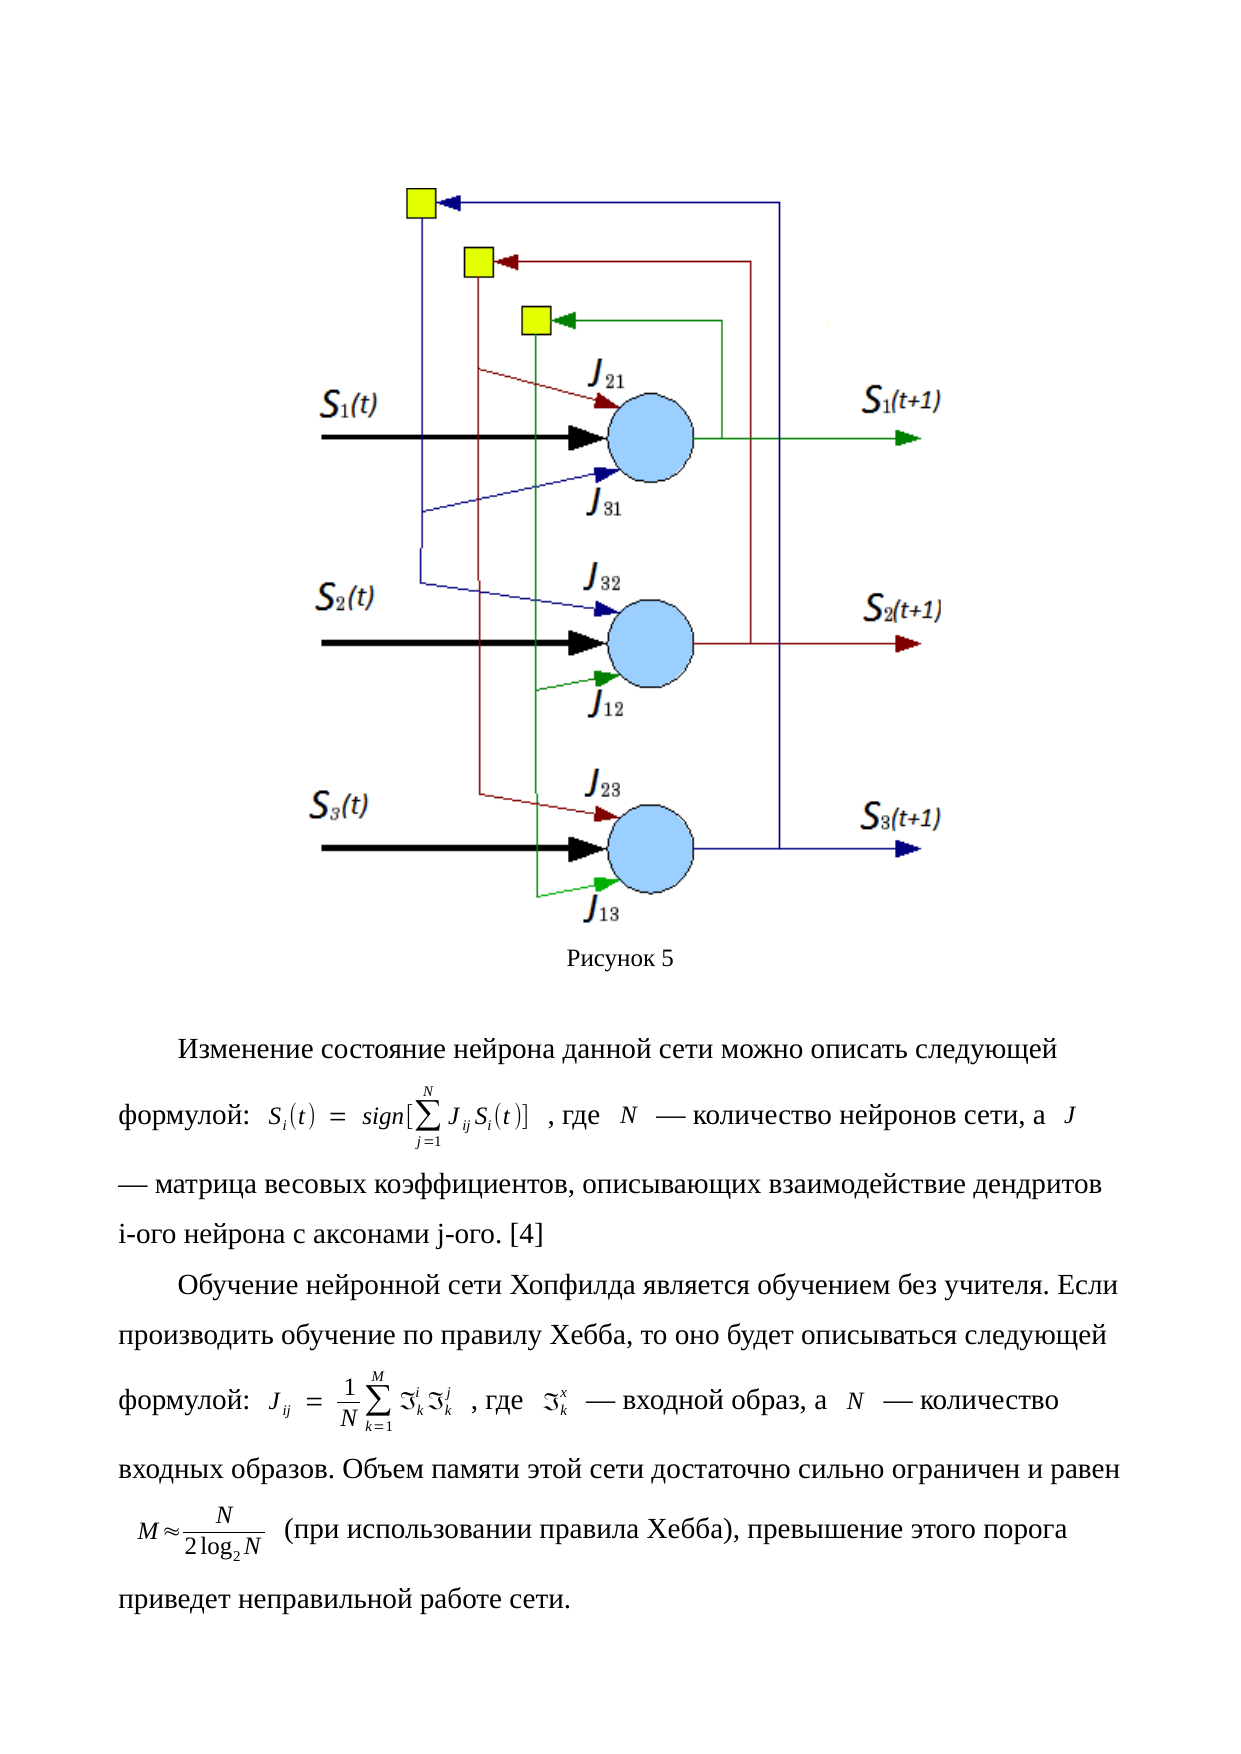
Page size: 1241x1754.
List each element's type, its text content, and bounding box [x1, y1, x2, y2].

text Рисунок 5 [290, 189, 951, 972]
picture [299, 188, 941, 943]
text Изменение состояние нейрона данной сети можно описать следующей формулой:, где— количество нейронов сети, а — матрица весовых коэффициентов, описывающих взаимодействие дендритов i-ого нейрона с аксонами j-ого. [4] [118, 1032, 1122, 1250]
text Обучение нейронной сети Хопфилда является обучением без учителя. Если производить обучение по правилу Хебба, то оно будет описываться следующей формулой:, где— входной образ, а— количество входных образов. Объем памяти этой сети достаточно сильно ограничен и равен(при использовании правила Хебба), превышение этого порога приведет неправильной работе сети. [118, 1267, 1122, 1615]
